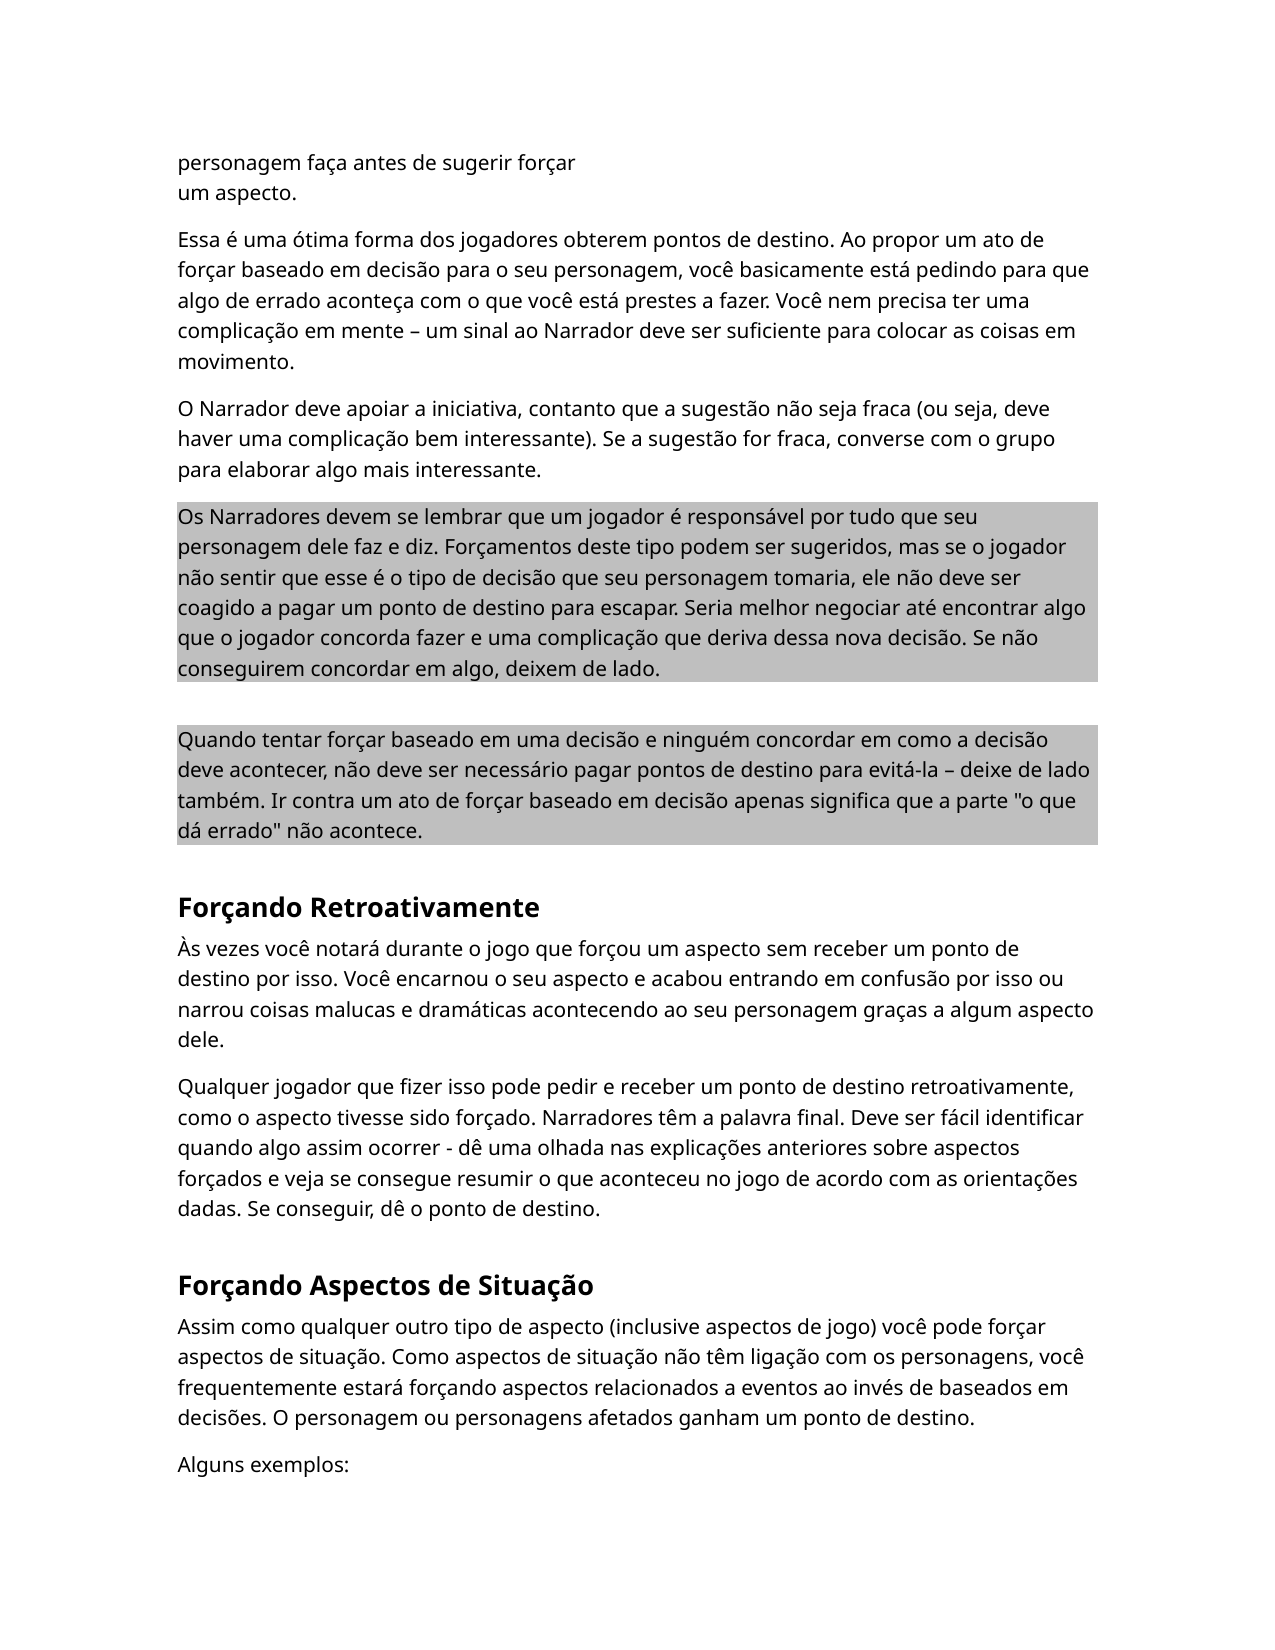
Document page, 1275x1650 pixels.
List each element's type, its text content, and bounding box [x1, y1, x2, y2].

text Os Narradores devem se lembrar que um jogador é responsável por tudo que seu personagem dele faz e diz. Forçamentos deste tipo podem ser sugeridos, mas se o jogador não sentir que esse é o tipo de decisão que seu personagem tomaria, ele não deve ser coagido a pagar um ponto de destino para escapar. Seria melhor negociar até encontrar algo que o jogador concorda fazer e uma complicação que deriva dessa nova decisão. Se não conseguirem concordar em algo, deixem de lado. [177, 502, 1098, 682]
text Às vezes você notará durante o jogo que forçou um aspecto sem receber um ponto de destino por isso. Você encarnou o seu aspecto e acabou entrando em confusão por isso ou narrou coisas malucas e dramáticas acontecendo ao seu personagem graças a algum aspecto dele. [177, 934, 1098, 1054]
subtitle Forçando Aspectos de Situação [177, 1266, 1098, 1303]
text Assim como qualquer outro tipo de aspecto (inclusive aspectos de jogo) você pode forçar aspectos de situação. Como aspectos de situação não têm ligação com os personagens, você frequentemente estará forçando aspectos relacionados a eventos ao invés de baseados em decisões. O personagem ou personagens afetados ganham um ponto de destino. [177, 1312, 1098, 1432]
text Quando tentar forçar baseado em uma decisão e ninguém concordar em como a decisão deve acontecer, não deve ser necessário pagar pontos de destino para evitá-la – deixe de lado também. Ir contra um ato de forçar baseado em decisão apenas significa que a parte "o que dá errado" não acontece. [177, 725, 1098, 845]
text personagem faça antes de sugerir forçar um aspecto. [177, 148, 1098, 206]
text Essa é uma ótima forma dos jogadores obterem pontos de destino. Ao propor um ato de forçar baseado em decisão para o seu personagem, você basicamente está pedindo para que algo de errado aconteça com o que você está prestes a fazer. Você nem precisa ter uma complicação em mente – um sinal ao Narrador deve ser suficiente para colocar as coisas em movimento. [177, 225, 1098, 375]
text O Narrador deve apoiar a iniciativa, contanto que a sugestão não seja fraca (ou seja, deve haver uma complicação bem interessante). Se a sugestão for fraca, converse com o grupo para elaborar algo mais interessante. [177, 394, 1098, 483]
text Alguns exemplos: [177, 1450, 1098, 1479]
subtitle Forçando Retroativamente [177, 888, 1098, 925]
text Qualquer jogador que fizer isso pode pedir e receber um ponto de destino retroativamente, como o aspecto tivesse sido forçado. Narradores têm a palavra final. Deve ser fácil identificar quando algo assim ocorrer - dê uma olhada nas explicações anteriores sobre aspectos forçados e veja se consegue resumir o que aconteceu no jogo de acordo com as orientações dadas. Se conseguir, dê o ponto de destino. [177, 1072, 1098, 1223]
